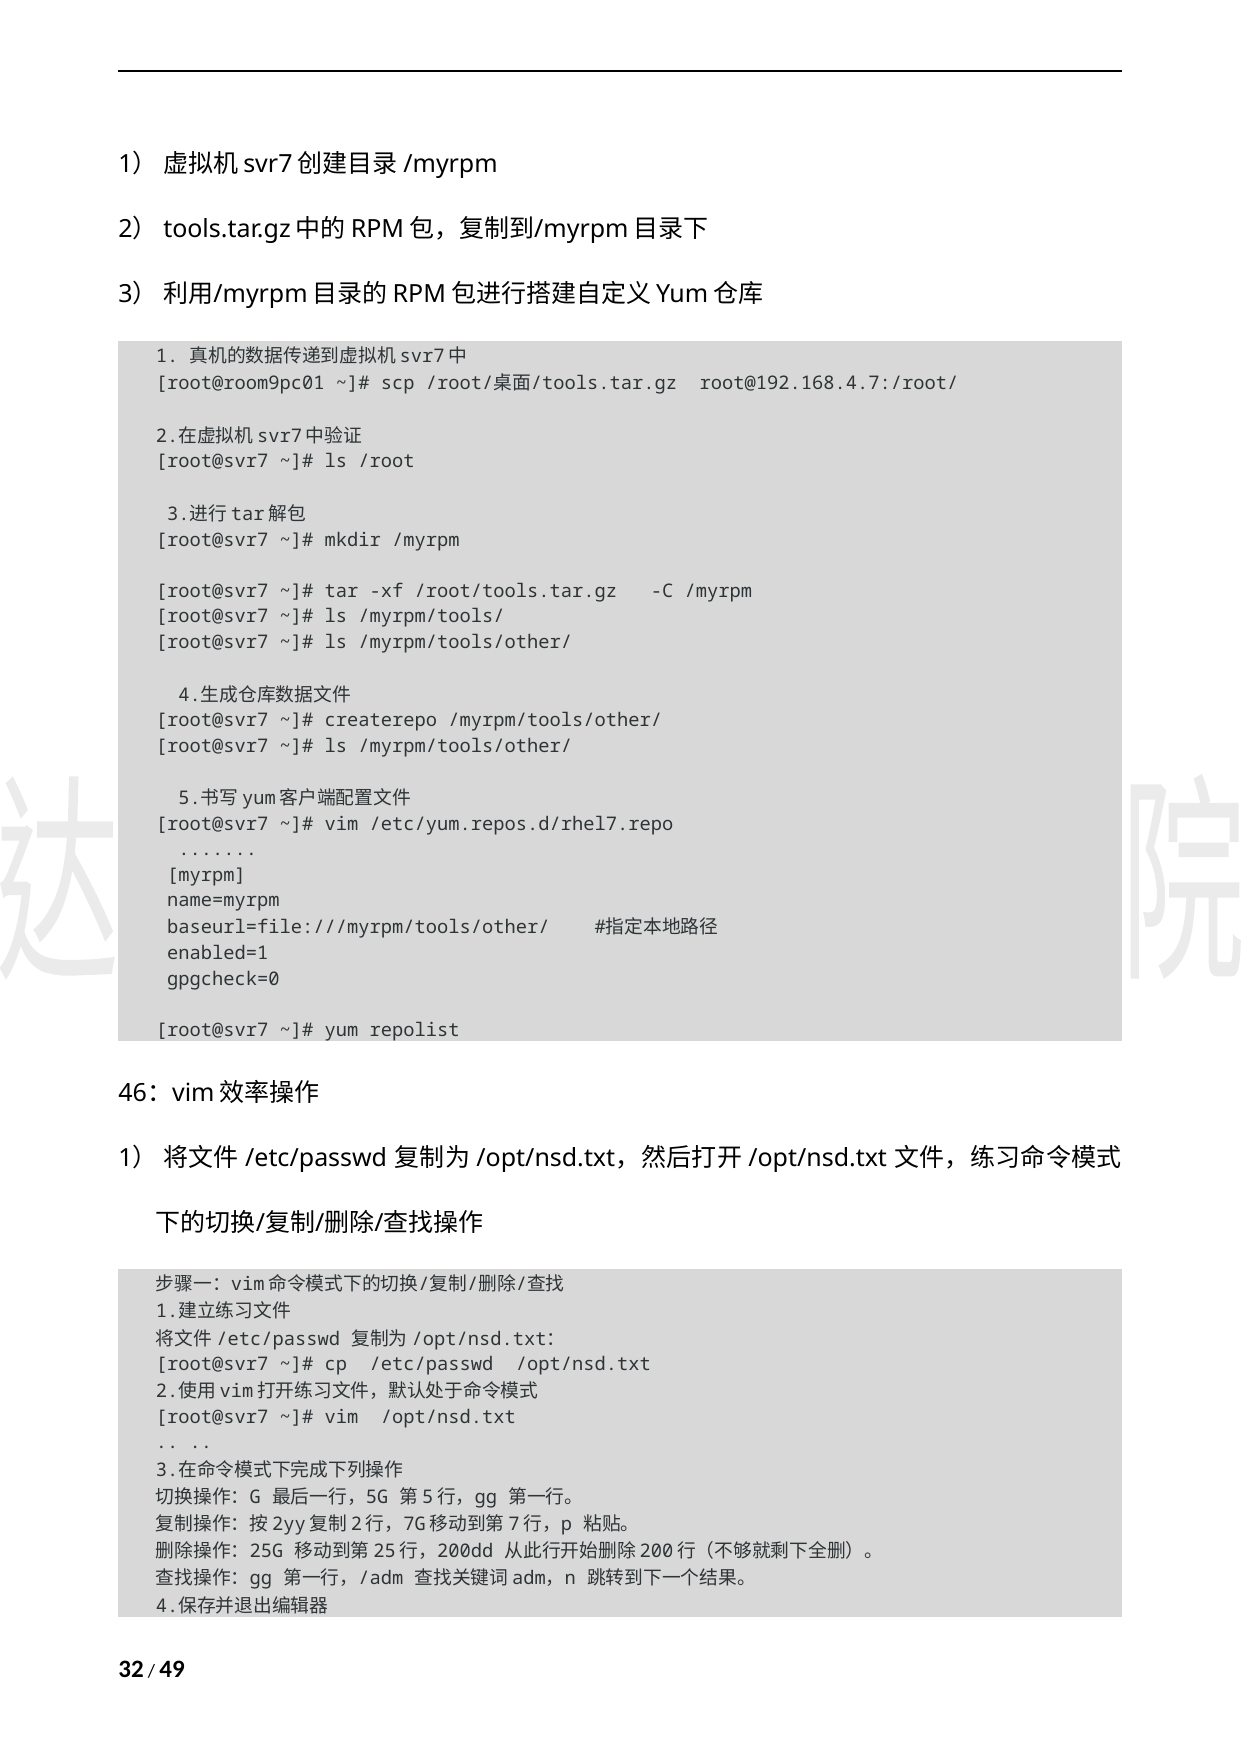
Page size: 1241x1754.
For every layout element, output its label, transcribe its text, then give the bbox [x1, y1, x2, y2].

text 3.进行tar解包 [118, 499, 1122, 526]
text [root@svr7 ~]# createrepo /myrpm/tools/other/ [118, 706, 1122, 732]
text 2.使用vim打开练习文件，默认处于命令模式 [118, 1376, 1122, 1403]
text name=myrpm [118, 887, 1122, 912]
text 复制操作：按2yy复制2行，7G移动到第7行，p 粘贴。 [118, 1509, 1122, 1536]
list 将文件 /etc/passwd 复制为 /opt/nsd.txt，然后打开 /opt/nsd.txt 文件，练习命令模式下的切换/复制/删除/查找操作 [118, 1123, 1122, 1253]
text 查找操作：gg 第一行，/adm 查找关键词adm，n 跳转到下一个结果。 [118, 1563, 1122, 1590]
text [myrpm] [118, 861, 1122, 887]
text 步骤一：vim命令模式下的切换/复制/删除/查找 [118, 1269, 1122, 1296]
text 5.书写yum客户端配置文件 [118, 783, 1122, 810]
text [root@svr7 ~]# ls /myrpm/tools/other/ [118, 732, 1122, 757]
text [root@svr7 ~]# vim /etc/yum.repos.d/rhel7.repo [118, 810, 1122, 836]
text [root@svr7 ~]# mkdir /myrpm [118, 526, 1122, 552]
text 切换操作：G 最后一行，5G 第5行，gg 第一行。 [118, 1481, 1122, 1509]
list tools.tar.gz中的RPM包，复制到/myrpm目录下 [118, 194, 1122, 259]
text [root@svr7 ~]# cp /etc/passwd /opt/nsd.txt [118, 1351, 1122, 1376]
text 1.建立练习文件 [118, 1296, 1122, 1323]
text [root@svr7 ~]# vim /opt/nsd.txt [118, 1403, 1122, 1429]
text enabled=1 [118, 939, 1122, 965]
text ....... [118, 836, 1122, 861]
text 4.保存并退出编辑器 [118, 1590, 1122, 1617]
text 46：vim效率操作 [118, 1058, 1122, 1123]
text gpgcheck=0 [118, 965, 1122, 990]
text 2.在虚拟机svr7中验证 [118, 421, 1122, 448]
text [root@room9pc01 ~]# scp /root/桌面/tools.tar.gz root@192.168.4.7:/root/ [118, 368, 1122, 395]
text 3.在命令模式下完成下列操作 [118, 1454, 1122, 1481]
text [root@svr7 ~]# yum repolist [118, 1016, 1122, 1041]
text baseurl=file:///myrpm/tools/other/ #指定本地路径 [118, 912, 1122, 939]
text [root@svr7 ~]# ls /myrpm/tools/ [118, 603, 1122, 628]
text [root@svr7 ~]# tar -xf /root/tools.tar.gz -C /myrpm [118, 577, 1122, 603]
text 删除操作：25G 移动到第25行，200dd 从此行开始删除200行（不够就剩下全删）。 [118, 1536, 1122, 1563]
text [root@svr7 ~]# ls /root [118, 448, 1122, 473]
text 1. 真机的数据传递到虚拟机svr7中 [118, 341, 1122, 368]
list 利用/myrpm目录的RPM包进行搭建自定义Yum仓库 [118, 259, 1122, 324]
text 4.生成仓库数据文件 [118, 679, 1122, 706]
list 虚拟机svr7创建目录 /myrpm [118, 129, 1122, 194]
text 将文件 /etc/passwd 复制为 /opt/nsd.txt： [118, 1323, 1122, 1351]
text [root@svr7 ~]# ls /myrpm/tools/other/ [118, 628, 1122, 654]
text .. .. [118, 1429, 1122, 1454]
